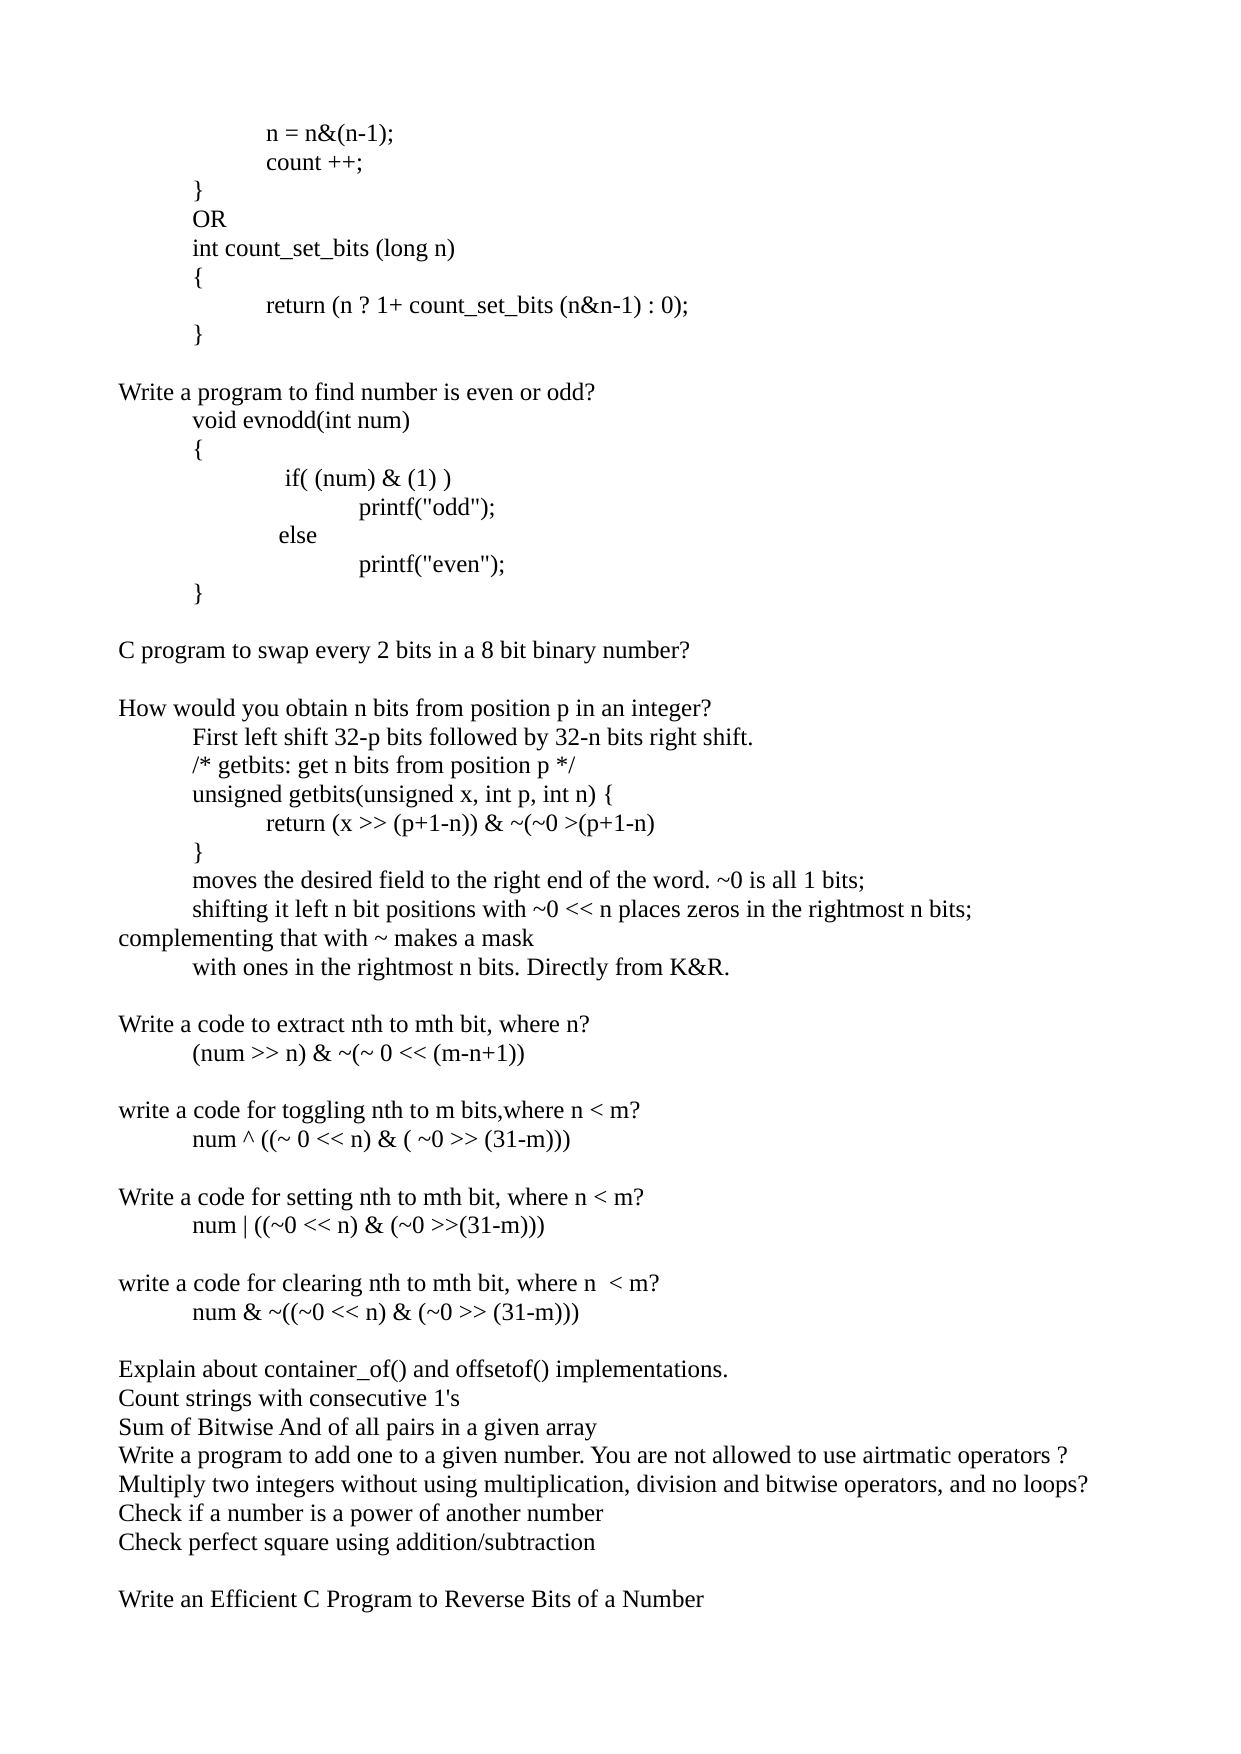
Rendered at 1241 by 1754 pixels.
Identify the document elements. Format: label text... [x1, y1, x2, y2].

text First left shift 32-p bits followed by 32-n bits right shift. [118, 722, 1122, 751]
text else [118, 521, 1122, 549]
text Multiply two integers without using multiplication, division and bitwise operators, and no loops? [118, 1469, 1122, 1498]
text with ones in the rightmost n bits. Directly from K&R. [118, 952, 1122, 981]
text Count strings with consecutive 1's [118, 1383, 1122, 1412]
text Sum of Bitwise And of all pairs in a given array [118, 1412, 1122, 1441]
text n = n&(n-1); [118, 118, 1122, 147]
text Explain about container_of() and offsetof() implementations. [118, 1354, 1122, 1383]
text /* getbits: get n bits from position p */ [118, 751, 1122, 779]
text printf("odd"); [118, 492, 1122, 521]
text Write a program to add one to a given number. You are not allowed to use airtmatic operators ? [118, 1441, 1122, 1469]
text } [118, 319, 1122, 348]
text { [118, 262, 1122, 291]
text int count_set_bits (long n) [118, 233, 1122, 262]
text printf("even"); [118, 549, 1122, 578]
text Write a code to extract nth to mth bit, where n? [118, 1009, 1122, 1038]
text (num >> n) & ~(~ 0 << (m-n+1)) [118, 1038, 1122, 1067]
text OR [118, 204, 1122, 233]
text shifting it left n bit positions with ~0 << n places zeros in the rightmost n bits; complementing that with ~ makes a mask [118, 894, 1122, 952]
text write a code for toggling nth to m bits,where n < m? [118, 1096, 1122, 1124]
text num ^ ((~ 0 << n) & ( ~0 >> (31-m))) [118, 1124, 1122, 1153]
text Write an Efficient C Program to Reverse Bits of a Number [118, 1584, 1122, 1613]
text How would you obtain n bits from position p in an integer? [118, 693, 1122, 722]
text unsigned getbits(unsigned x, int p, int n) { [118, 779, 1122, 808]
text return (n ? 1+ count_set_bits (n&n-1) : 0); [118, 291, 1122, 319]
text Write a program to find number is even or odd? [118, 377, 1122, 406]
text { [118, 434, 1122, 463]
text count ++; [118, 147, 1122, 176]
text if( (num) & (1) ) [118, 463, 1122, 492]
text Check if a number is a power of another number [118, 1498, 1122, 1527]
text write a code for clearing nth to mth bit, where n < m? [118, 1268, 1122, 1297]
text return (x >> (p+1-n)) & ~(~0 >(p+1-n) [118, 808, 1122, 837]
text } [118, 837, 1122, 866]
text Write a code for setting nth to mth bit, where n < m? [118, 1182, 1122, 1211]
text void evnodd(int num) [118, 406, 1122, 434]
text num | ((~0 << n) & (~0 >>(31-m))) [118, 1211, 1122, 1239]
text num & ~((~0 << n) & (~0 >> (31-m))) [118, 1297, 1122, 1326]
text } [118, 176, 1122, 204]
text Check perfect square using addition/subtraction [118, 1527, 1122, 1556]
text } [118, 578, 1122, 607]
text C program to swap every 2 bits in a 8 bit binary number? [118, 636, 1122, 664]
text moves the desired field to the right end of the word. ~0 is all 1 bits; [118, 866, 1122, 894]
